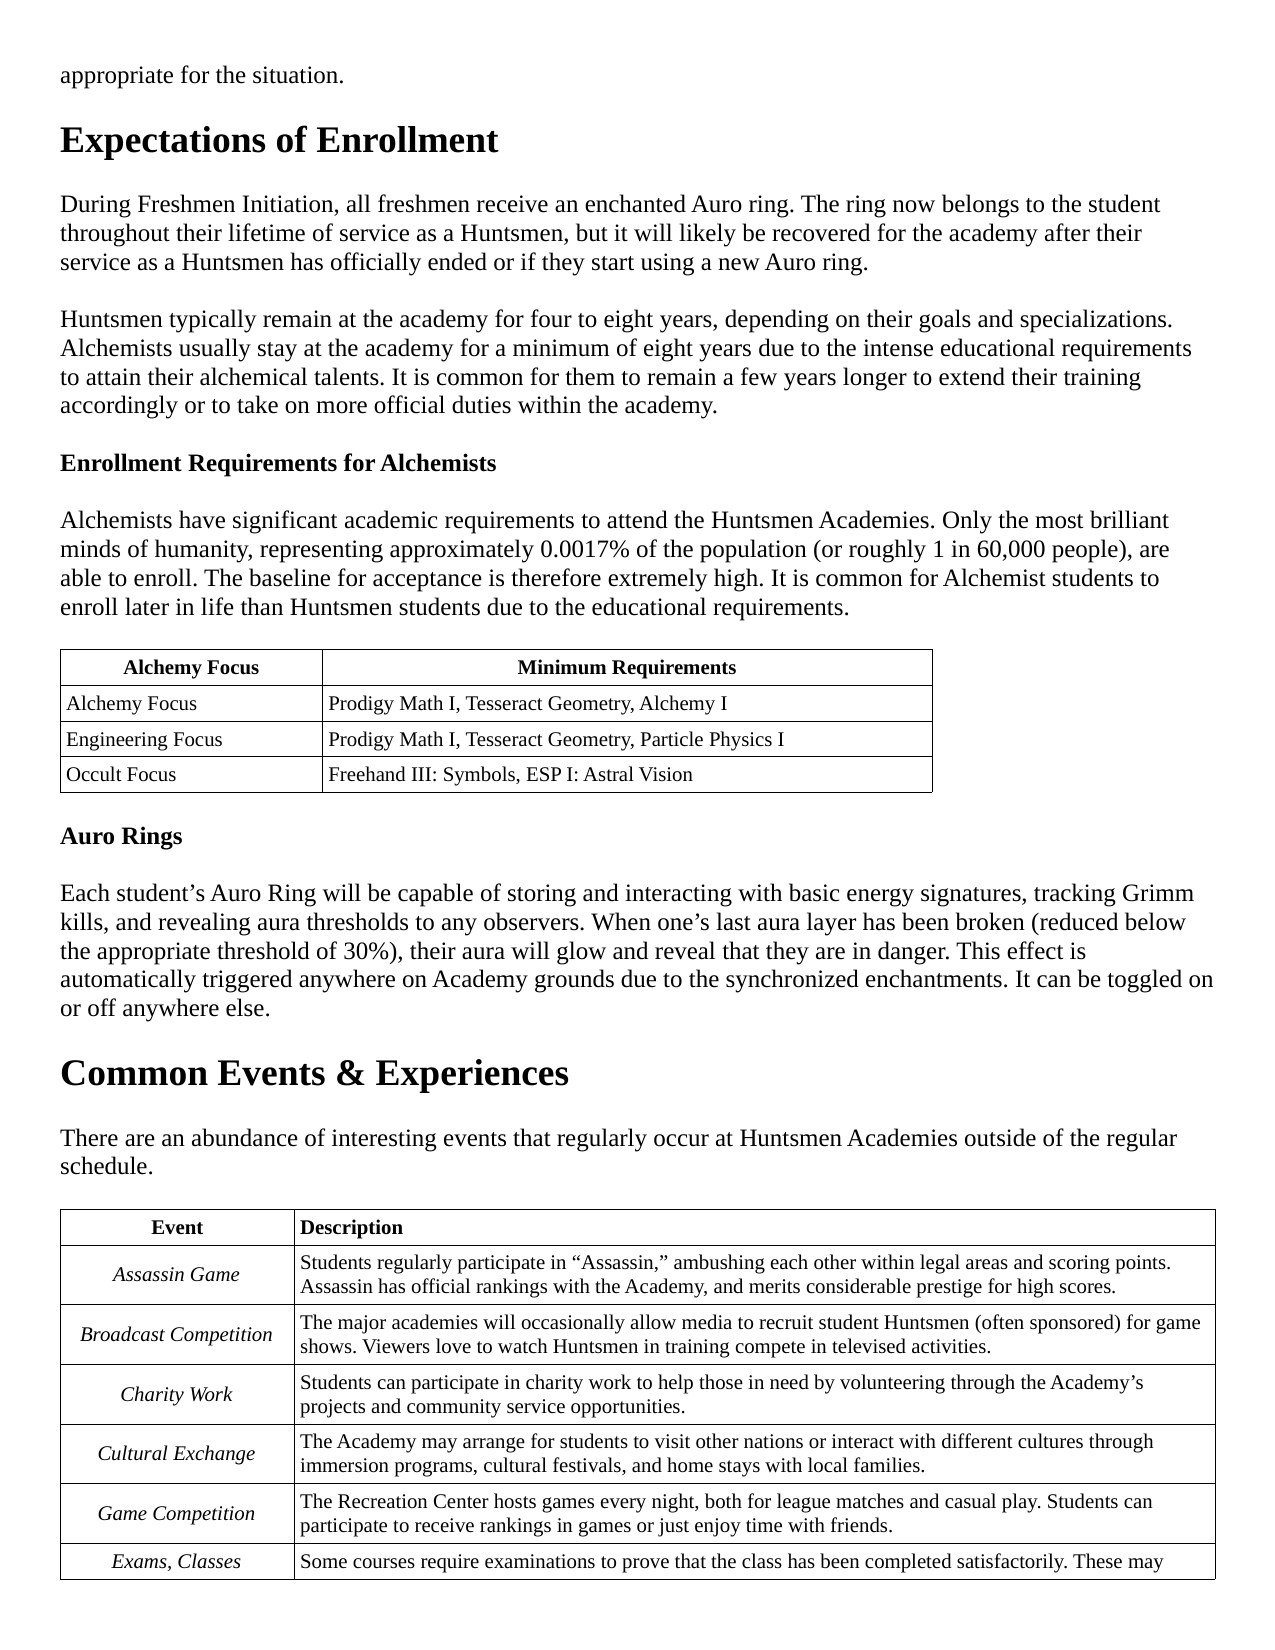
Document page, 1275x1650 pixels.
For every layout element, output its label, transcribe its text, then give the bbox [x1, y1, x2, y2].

subtitle Common Events & Experiences [60, 1051, 1215, 1094]
text Alchemists have significant academic requirements to attend the Huntsmen Academies. Only the most brilliant minds of humanity, representing approximately 0.0017% of the population (or roughly 1 in 60,000 people), are able to enroll. The baseline for acceptance is therefore extremely high. It is common for Alchemist students to enroll later in life than Huntsmen students due to the educational requirements. [60, 506, 1215, 621]
table_cell The Academy may arrange for students to visit other nations or interact with different cultures through immersion programs, cultural festivals, and home stays with local families. [295, 1425, 1215, 1483]
text Each student’s Auro Ring will be capable of storing and interacting with basic energy signatures, tracking Grimm kills, and revealing aura thresholds to any observers. When one’s last aura layer has been broken (reduced below the appropriate threshold of 30%), their aura will glow and reveal that they are in danger. This effect is automatically triggered anywhere on Academy grounds due to the synchronized enchantments. It can be toggled on or off anywhere else. [60, 878, 1215, 1022]
table_cell Charity Work [61, 1365, 294, 1423]
table_cell Cultural Exchange [61, 1425, 294, 1483]
table_cell Game Competition [61, 1484, 294, 1543]
table_cell Occult Focus [61, 757, 322, 792]
table_cell Assassin Game [61, 1246, 294, 1304]
table_cell Students can participate in charity work to help those in need by volunteering through the Academy’s projects and community service opportunities. [295, 1365, 1215, 1423]
table_header Description [295, 1210, 1215, 1244]
table_cell Prodigy Math I, Tesseract Geometry, Particle Physics I [323, 722, 932, 756]
table_cell Freehand III: Symbols, ESP I: Astral Vision [323, 757, 932, 792]
subtitle Expectations of Enrollment [60, 117, 1215, 161]
table_cell Alchemy Focus [61, 686, 322, 721]
subtitle Enrollment Requirements for Alchemists [60, 448, 1215, 477]
table_cell Students regularly participate in “Assassin,” ambushing each other within legal areas and scoring points. Assassin has official rankings with the Academy, and merits considerable prestige for high scores. [295, 1246, 1215, 1304]
table_header Minimum Requirements [323, 650, 932, 685]
text There are an abundance of interesting events that regularly occur at Huntsmen Academies outside of the regular schedule. [60, 1123, 1215, 1180]
text During Freshmen Initiation, all freshmen receive an enchanted Auro ring. The ring now belongs to the student throughout their lifetime of service as a Huntsmen, but it will likely be recovered for the academy after their service as a Huntsmen has officially ended or if they start using a new Auro ring. [60, 189, 1215, 276]
table_cell Some courses require examinations to prove that the class has been completed satisfactorily. These may [295, 1544, 1215, 1578]
table_header Event [61, 1210, 294, 1244]
text appropriate for the situation. [60, 60, 1215, 89]
table_cell The Recreation Center hosts games every night, both for league matches and casual play. Students can participate to receive rankings in games or just enjoy time with friends. [295, 1484, 1215, 1543]
text Huntsmen typically remain at the academy for four to eight years, depending on their goals and specializations. Alchemists usually stay at the academy for a minimum of eight years due to the intense educational requirements to attain their alchemical talents. It is common for them to remain a few years longer to extend their training accordingly or to take on more official duties within the academy. [60, 304, 1215, 419]
table_cell Broadcast Competition [61, 1305, 294, 1364]
table_cell The major academies will occasionally allow media to recruit student Huntsmen (often sponsored) for game shows. Viewers love to watch Huntsmen in training compete in televised activities. [295, 1305, 1215, 1364]
table_header Alchemy Focus [61, 650, 322, 685]
subtitle Auro Rings [60, 821, 1215, 849]
table_cell Prodigy Math I, Tesseract Geometry, Alchemy I [323, 686, 932, 721]
table_cell Engineering Focus [61, 722, 322, 756]
table_cell Exams, Classes [61, 1544, 294, 1578]
